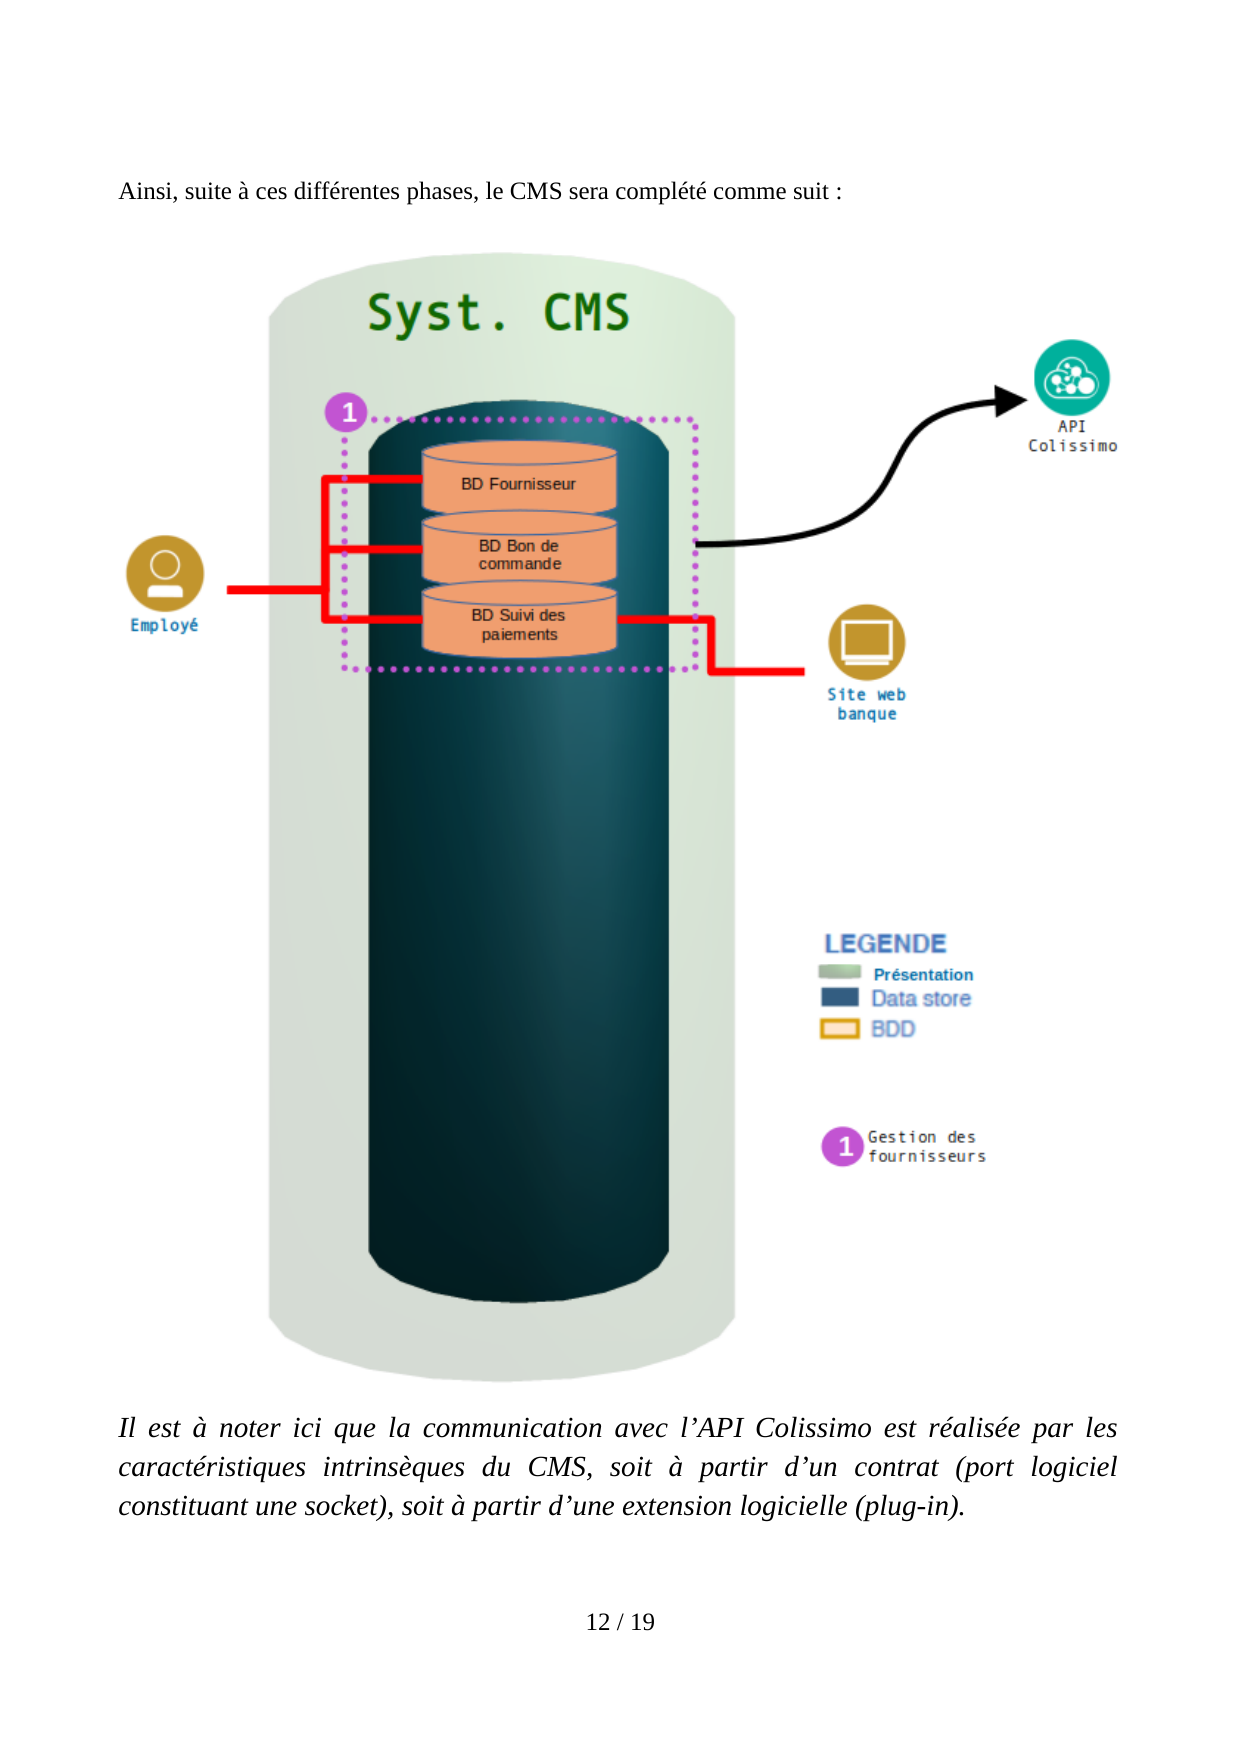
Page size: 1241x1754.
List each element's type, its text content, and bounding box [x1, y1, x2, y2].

text Il est à noter ici que la communication avec l’API Colissimo est réalisée par les caractéristiques intrinsèques du CMS, soit à partir d’un contrat (port logiciel constituant une socket), soit à partir d’une extension logicielle (plug-in). [118, 1411, 1122, 1521]
text Ainsi, suite à ces différentes phases, le CMS sera complété comme suit : [118, 176, 1122, 205]
picture [118, 227, 1123, 1389]
